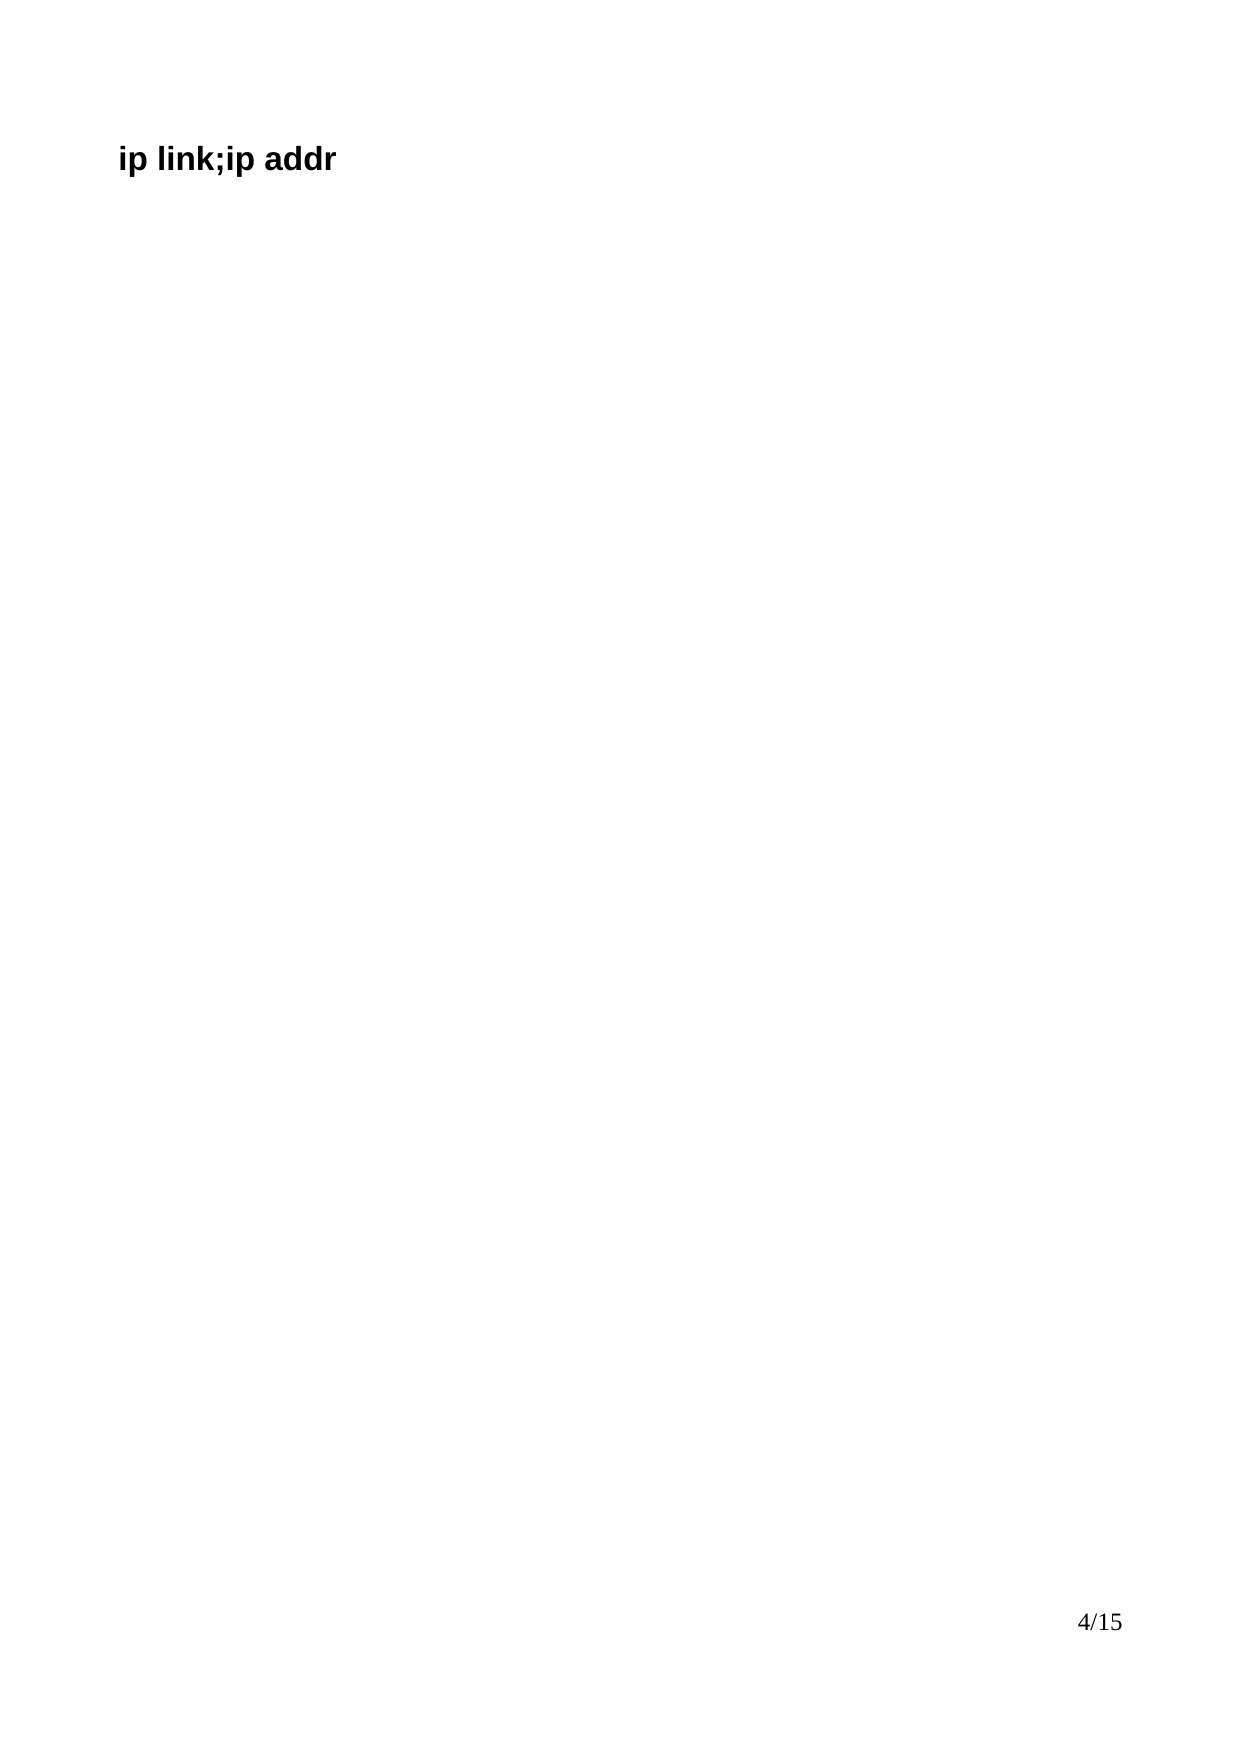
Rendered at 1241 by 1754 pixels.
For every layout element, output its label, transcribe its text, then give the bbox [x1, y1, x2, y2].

subtitle ip link;ip addr [118, 139, 1122, 177]
